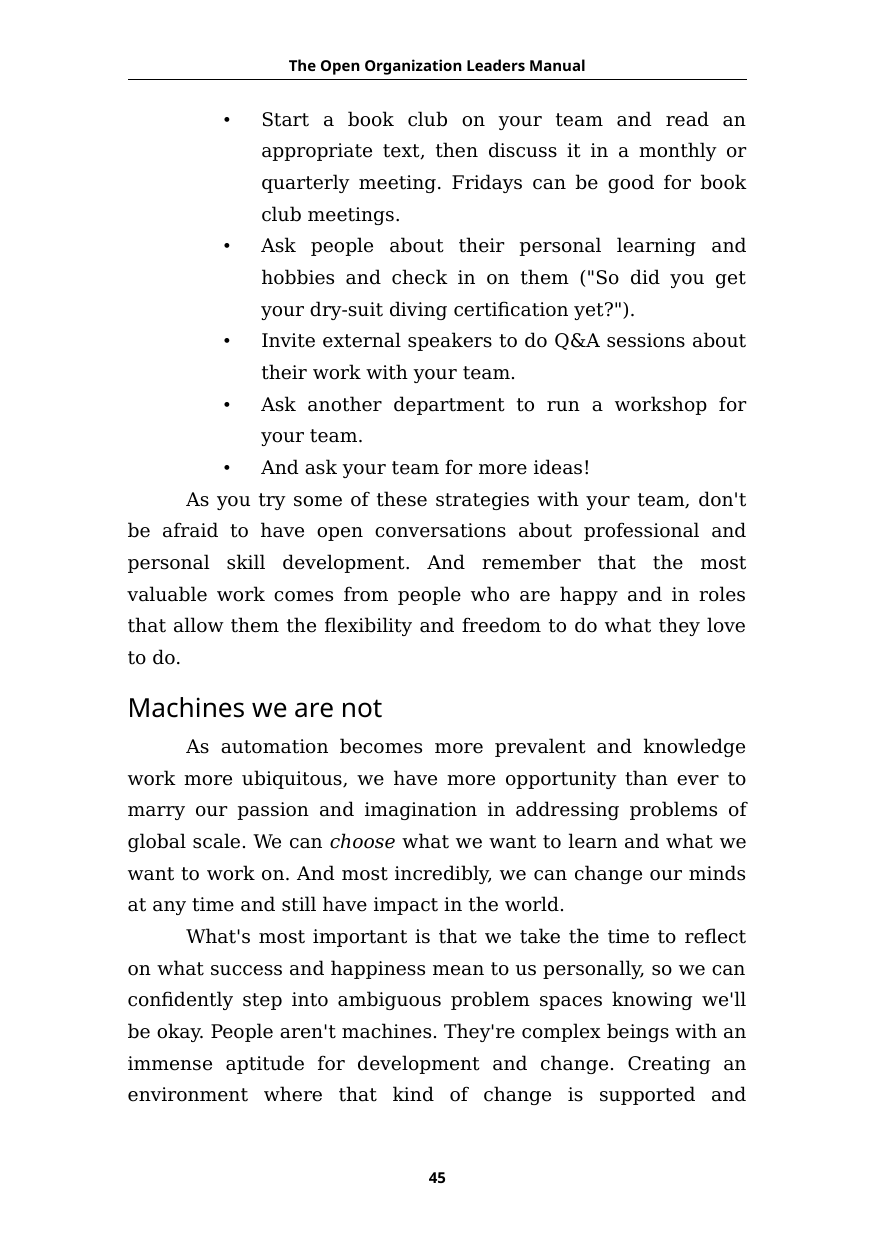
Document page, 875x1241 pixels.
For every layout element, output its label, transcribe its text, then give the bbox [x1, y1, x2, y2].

text What's most important is that we take the time to reflect on what success and happiness mean to us personally, so we can confidently step into ambiguous problem spaces knowing we'll be okay. People aren't machines. They're complex beings with an immense aptitude for development and change. Creating an environment where that kind of change is supported and [127, 926, 747, 1106]
list Ask people about their personal learning and hobbies and check in on them ("So did you get your dry-suit diving certification yet?"). [223, 235, 747, 321]
subtitle Machines we are not [127, 694, 747, 724]
text As automation becomes more prevalent and knowledge work more ubiquitous, we have more opportunity than ever to marry our passion and imagination in addressing problems of global scale. We can choose what we want to learn and what we want to work on. And most incredibly, we can change our minds at any time and still have impact in the world. [127, 736, 747, 916]
list Start a book club on your team and read an appropriate text, then discuss it in a monthly or quarterly meeting. Fridays can be good for book club meetings. [223, 109, 747, 226]
text As you try some of these strategies with your team, don't be afraid to have open conversations about professional and personal skill development. And remember that the most valuable work comes from people who are happy and in roles that allow them the flexibility and freedom to do what they love to do. [127, 489, 747, 669]
list Invite external speakers to do Q&A sessions about their work with your team. [223, 330, 747, 384]
list Ask another department to run a workshop for your team. [223, 394, 747, 447]
list And ask your team for more ideas! [223, 457, 747, 479]
